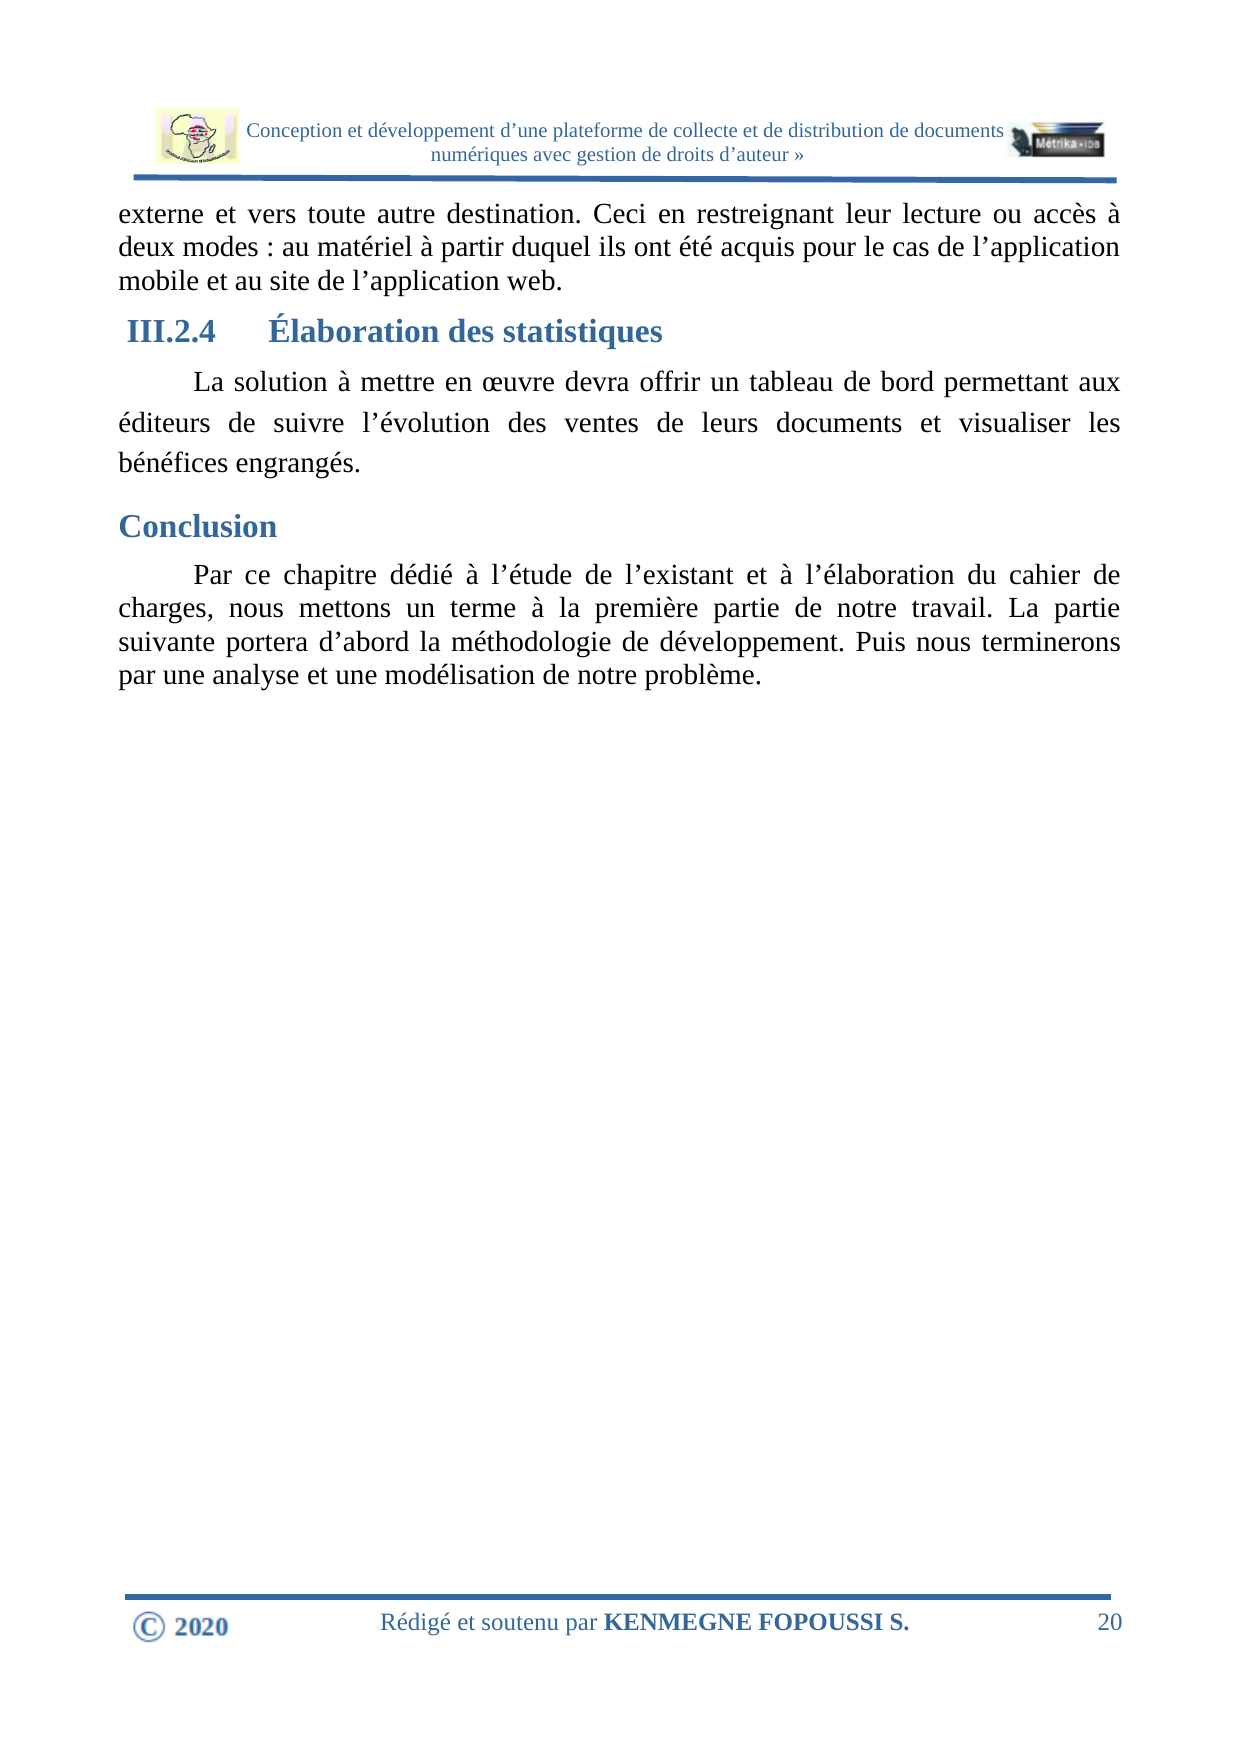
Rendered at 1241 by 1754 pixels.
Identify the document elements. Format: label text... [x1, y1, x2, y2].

picture [154, 107, 241, 166]
picture [126, 1604, 231, 1647]
text Conclusion [277, 506, 1122, 544]
text externe et vers toute autre destination. Ceci en restreignant leur lecture ou accès à deux modes : au matériel à partir duquel ils ont été acquis pour le cas de l’application mobile et au site de l’application web. [118, 196, 1122, 296]
picture [1003, 116, 1109, 160]
subtitle Élaboration des statistiques [118, 311, 1122, 350]
text La solution à mettre en œuvre devra offrir un tableau de bord permettant aux éditeurs de suivre l’évolution des ventes de leurs documents et visualiser les bénéfices engrangés. [118, 364, 1122, 478]
text Par ce chapitre dédié à l’étude de l’existant et à l’élaboration du cahier de charges, nous mettons un terme à la première partie de notre travail. La partie suivante portera d’abord la méthodologie de développement. Puis nous terminerons par une analyse et une modélisation de notre problème. [118, 557, 1122, 691]
